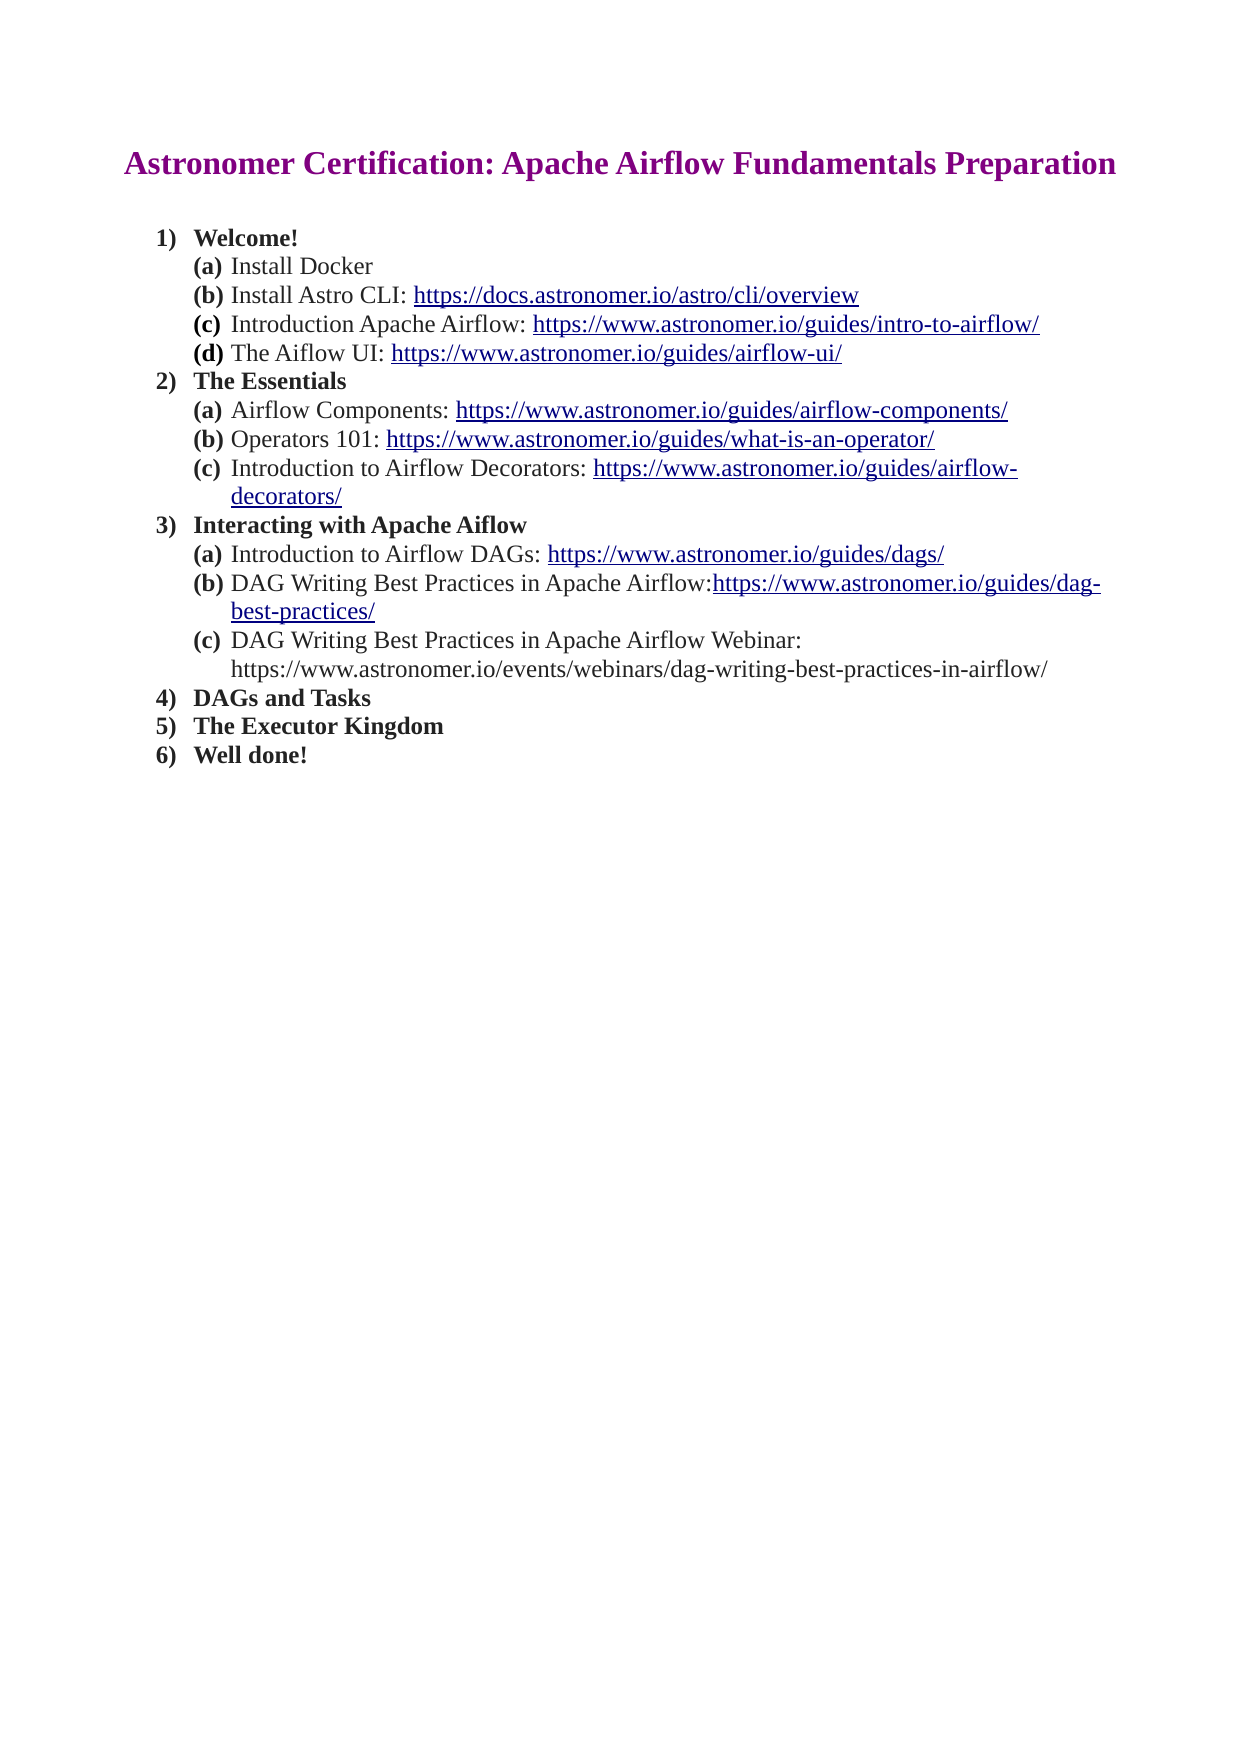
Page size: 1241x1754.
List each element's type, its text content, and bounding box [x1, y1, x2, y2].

list DAGs and Tasks [156, 683, 1122, 711]
list The Essentials [156, 366, 1122, 395]
list Welcome! [156, 223, 1122, 251]
list DAG Writing Best Practices in Apache Airflow Webinar: https://www.astronomer.io/events/webinars/dag-writing-best-practices-in-airflow/ [193, 625, 1122, 683]
list Well done! [156, 740, 1122, 769]
subtitle Astronomer Certification: Apache Airflow Fundamentals Preparation [118, 143, 1122, 181]
list Interacting with Apache Aiflow [156, 510, 1122, 539]
list Operators 101: https://www.astronomer.io/guides/what-is-an-operator/ [193, 424, 1122, 453]
list DAG Writing Best Practices in Apache Airflow:https://www.astronomer.io/guides/dag-best-practices/ [193, 568, 1122, 625]
list Introduction to Airflow Decorators: https://www.astronomer.io/guides/airflow-decorators/ [193, 453, 1122, 510]
list Install Docker [193, 251, 1122, 280]
list The Aiflow UI: https://www.astronomer.io/guides/airflow-ui/ [193, 338, 1122, 366]
list Install Astro CLI: https://docs.astronomer.io/astro/cli/overview [193, 280, 1122, 309]
list Airflow Components: https://www.astronomer.io/guides/airflow-components/ [193, 395, 1122, 424]
list Introduction to Airflow DAGs: https://www.astronomer.io/guides/dags/ [193, 539, 1122, 568]
list The Executor Kingdom [156, 711, 1122, 740]
list Introduction Apache Airflow: https://www.astronomer.io/guides/intro-to-airflow/ [193, 309, 1122, 338]
